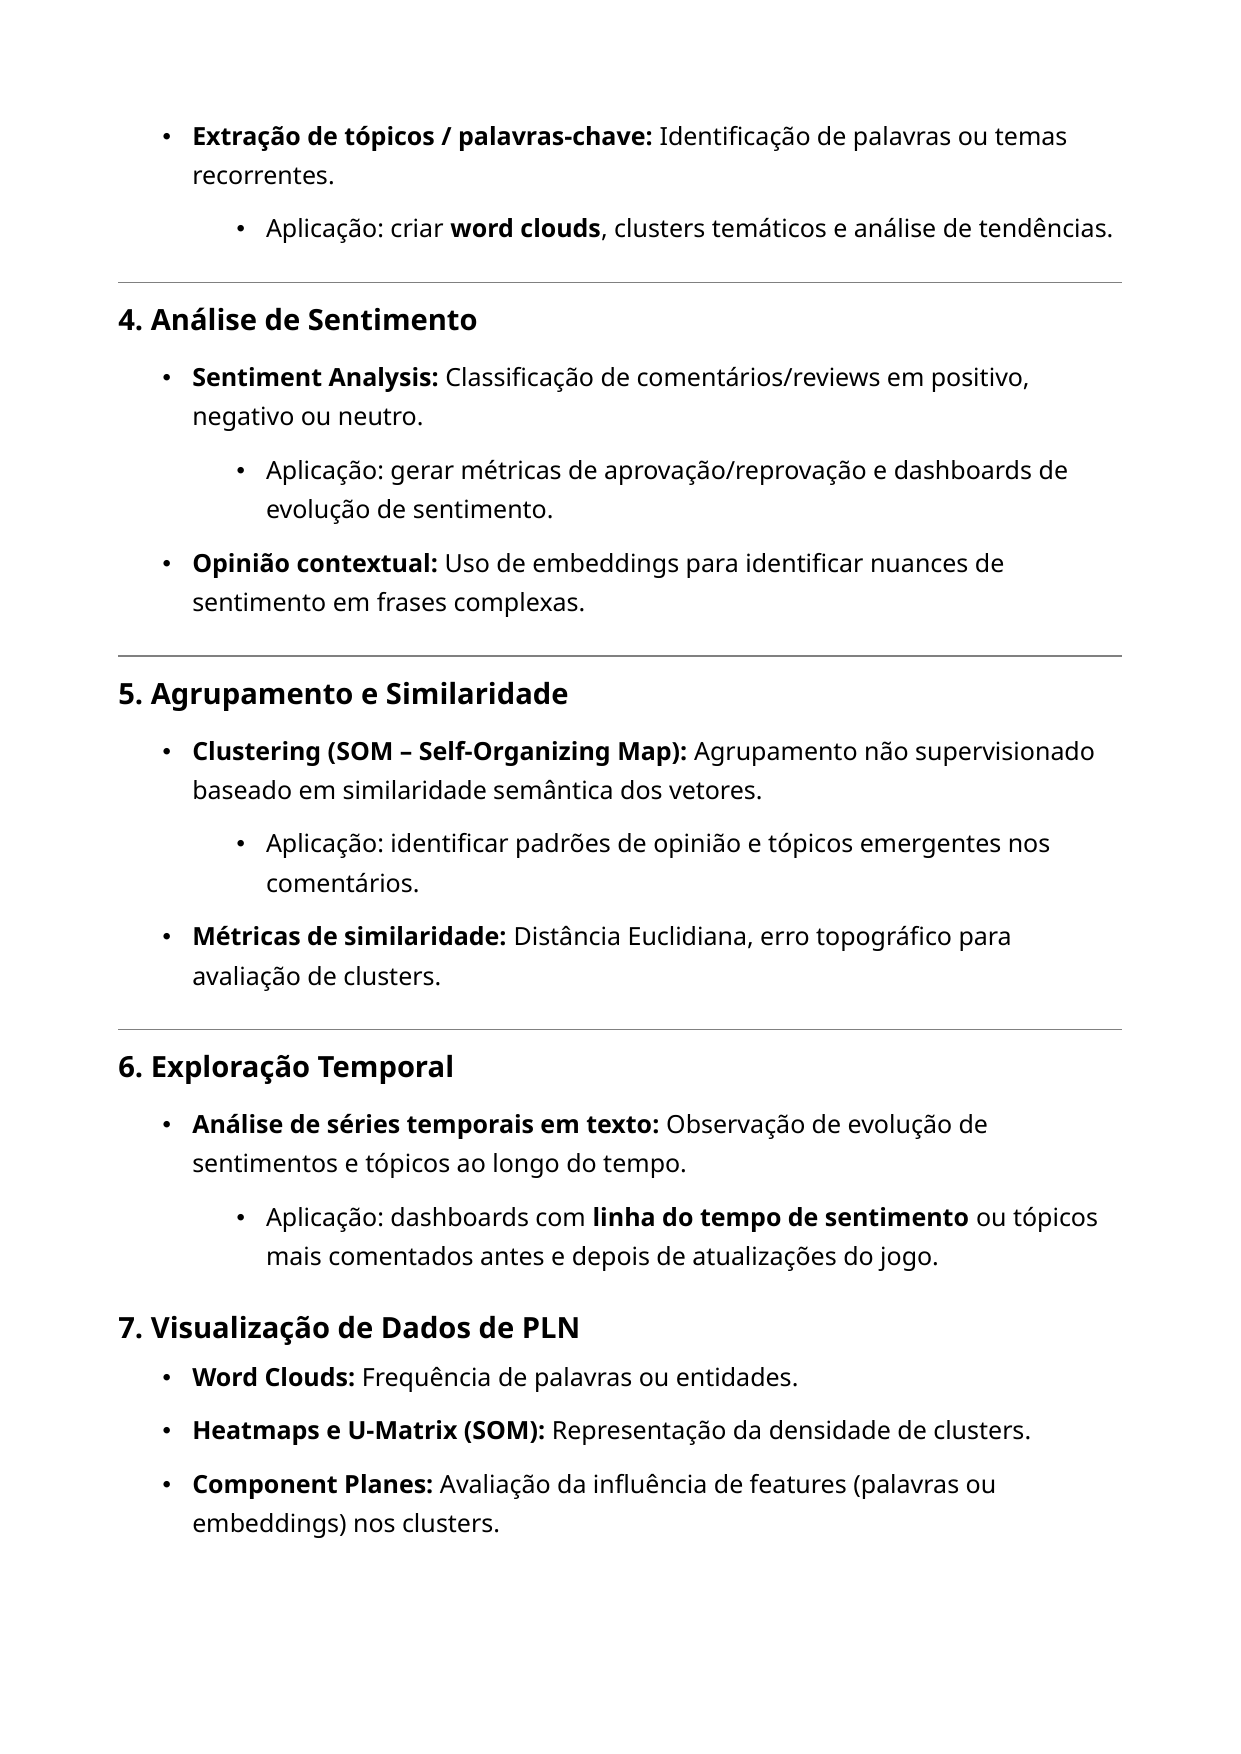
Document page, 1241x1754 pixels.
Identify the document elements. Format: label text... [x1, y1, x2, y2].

list Métricas de similaridade: Distância Euclidiana, erro topográfico para avaliação de clusters. [162, 919, 1122, 992]
list Opinião contextual: Uso de embeddings para identificar nuances de sentimento em frases complexas. [162, 545, 1122, 619]
list Aplicação: identificar padrões de opinião e tópicos emergentes nos comentários. [236, 826, 1122, 899]
list Aplicação: gerar métricas de aprovação/reprovação e dashboards de evolução de sentimento. [236, 452, 1122, 526]
list Extração de tópicos / palavras-chave: Identificação de palavras ou temas recorrentes. [162, 118, 1122, 191]
list Análise de séries temporais em texto: Observação de evolução de sentimentos e tópicos ao longo do tempo. [162, 1107, 1122, 1180]
list Sentiment Analysis: Classificação de comentários/reviews em positivo, negativo ou neutro. [162, 359, 1122, 433]
subtitle 6. Exploração Temporal [118, 1046, 1122, 1086]
subtitle 7. Visualização de Dados de PLN [118, 1307, 1122, 1347]
subtitle 5. Agrupamento e Similaridade [118, 673, 1122, 713]
list Aplicação: dashboards com linha do tempo de sentimento ou tópicos mais comentados antes e depois de atualizações do jogo. [236, 1199, 1122, 1273]
list Aplicação: criar word clouds, clusters temáticos e análise de tendências. [236, 211, 1122, 245]
list Clustering (SOM – Self-Organizing Map): Agrupamento não supervisionado baseado em similaridade semântica dos vetores. [162, 733, 1122, 806]
list Word Clouds: Frequência de palavras ou entidades. [162, 1359, 1122, 1393]
subtitle 4. Análise de Sentimento [118, 299, 1122, 339]
list Component Planes: Avaliação da influência de features (palavras ou embeddings) nos clusters. [162, 1467, 1122, 1540]
list Heatmaps e U-Matrix (SOM): Representação da densidade de clusters. [162, 1413, 1122, 1447]
